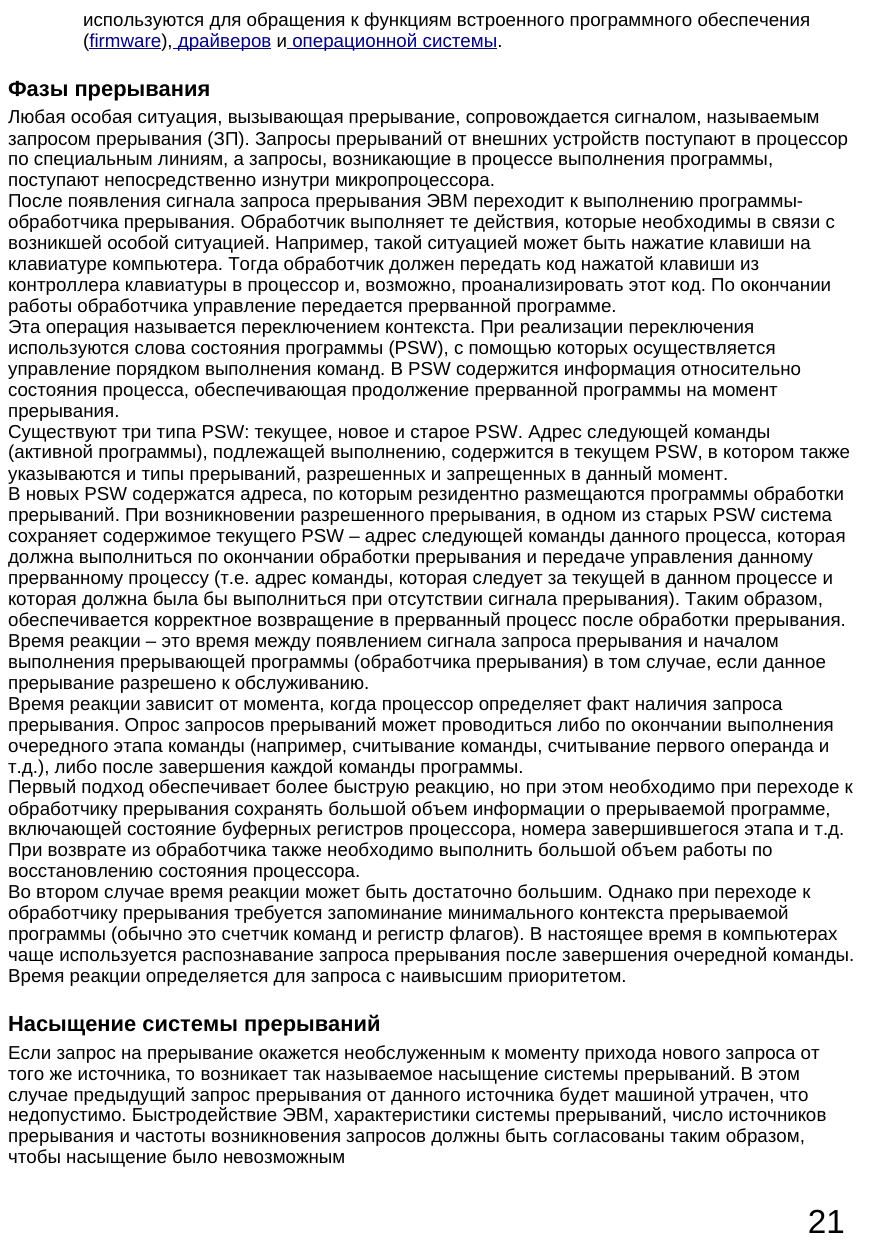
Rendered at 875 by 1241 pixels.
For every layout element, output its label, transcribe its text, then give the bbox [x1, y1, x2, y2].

text Существуют три типа PSW: текущее, новое и старое PSW. Адрес следующей команды (активной программы), подлежащей выполнению, содержится в текущем PSW, в котором также указываются и типы прерываний, разрешенных и запрещенных в данный момент. [8, 421, 861, 484]
subtitle Насыщение системы прерываний [8, 1011, 861, 1036]
text Любая особая ситуация, вызывающая прерывание, сопровождается сигналом, называемым запросом прерывания (ЗП). Запросы прерываний от внешних устройств поступают в процессор по специальным линиям, а запросы, возникающие в процессе выполнения программы, поступают непосредственно изнутри микропроцессора. [8, 107, 861, 191]
text Во втором случае время реакции может быть достаточно большим. Однако при переходе к обработчику прерывания требуется запоминание минимального контекста прерываемой программы (обычно это счетчик команд и регистр флагов). В настоящее время в компьютерах чаще используется распознавание запроса прерывания после завершения очередной команды. [8, 882, 861, 965]
text После появления сигнала запроса прерывания ЭВМ переходит к выполнению программы-обработчика прерывания. Обработчик выполняет те действия, которые необходимы в связи с возникшей особой ситуацией. Например, такой ситуацией может быть нажатие клавиши на клавиатуре компьютера. Тогда обработчик должен передать код нажатой клавиши из контроллера клавиатуры в процессор и, возможно, проанализировать этот код. По окончании работы обработчика управление передается прерванной программе. [8, 191, 861, 316]
text Первый подход обеспечивает более быструю реакцию, но при этом необходимо при переходе к обработчику прерывания сохранять большой объем информации о прерываемой программе, включающей состояние буферных регистров процессора, номера завершившегося этапа и т.д. При возврате из обработчика также необходимо выполнить большой объем работы по восстановлению состояния процессора. [8, 777, 861, 882]
text Время реакции – это время между появлением сигнала запроса прерывания и началом выполнения прерывающей программы (обработчика прерывания) в том случае, если данное прерывание разрешено к обслуживанию. [8, 630, 861, 693]
text В новых PSW содержатся адреса, по которым резидентно размещаются программы обработки прерываний. При возникновении разрешенного прерывания, в одном из старых PSW система сохраняет содержимое текущего PSW – адрес следующей команды данного процесса, которая должна выполниться по окончании обработки прерывания и передаче управления данному прерванному процессу (т.е. адрес команды, которая следует за текущей в данном процессе и которая должна была бы выполниться при отсутствии сигнала прерывания). Таким образом, обеспечивается корректное возвращение в прерванный процесс после обработки прерывания. [8, 484, 861, 630]
text Время реакции определяется для запроса с наивысшим приоритетом. [8, 965, 861, 986]
subtitle Фазы прерывания [8, 76, 861, 101]
list используются для обращения к функциям встроенного программного обеспечения (firmware), драйверов и операционной системы. [45, 9, 861, 51]
text Время реакции зависит от момента, когда процессор определяет факт наличия запроса прерывания. Опрос запросов прерываний может проводиться либо по окончании выполнения очередного этапа команды (например, считывание команды, считывание первого операнда и т.д.), либо после завершения каждой команды программы. [8, 693, 861, 777]
text Эта операция называется переключением контекста. При реализации переключения используются слова состояния программы (PSW), с помощью которых осуществляется управление порядком выполнения команд. В PSW содержится информация относительно состояния процесса, обеспечивающая продолжение прерванной программы на момент прерывания. [8, 316, 861, 421]
text Если запрос на прерывание окажется необслуженным к моменту прихода нового запроса от того же источника, то возникает так называемое насыщение системы прерываний. В этом случае предыдущий запрос прерывания от данного источника будет машиной утрачен, что недопустимо. Быстродействие ЭВМ, характеристики системы прерываний, число источников прерывания и частоты возникновения запросов должны быть согласованы таким образом, чтобы насыщение было невозможным [8, 1042, 861, 1168]
